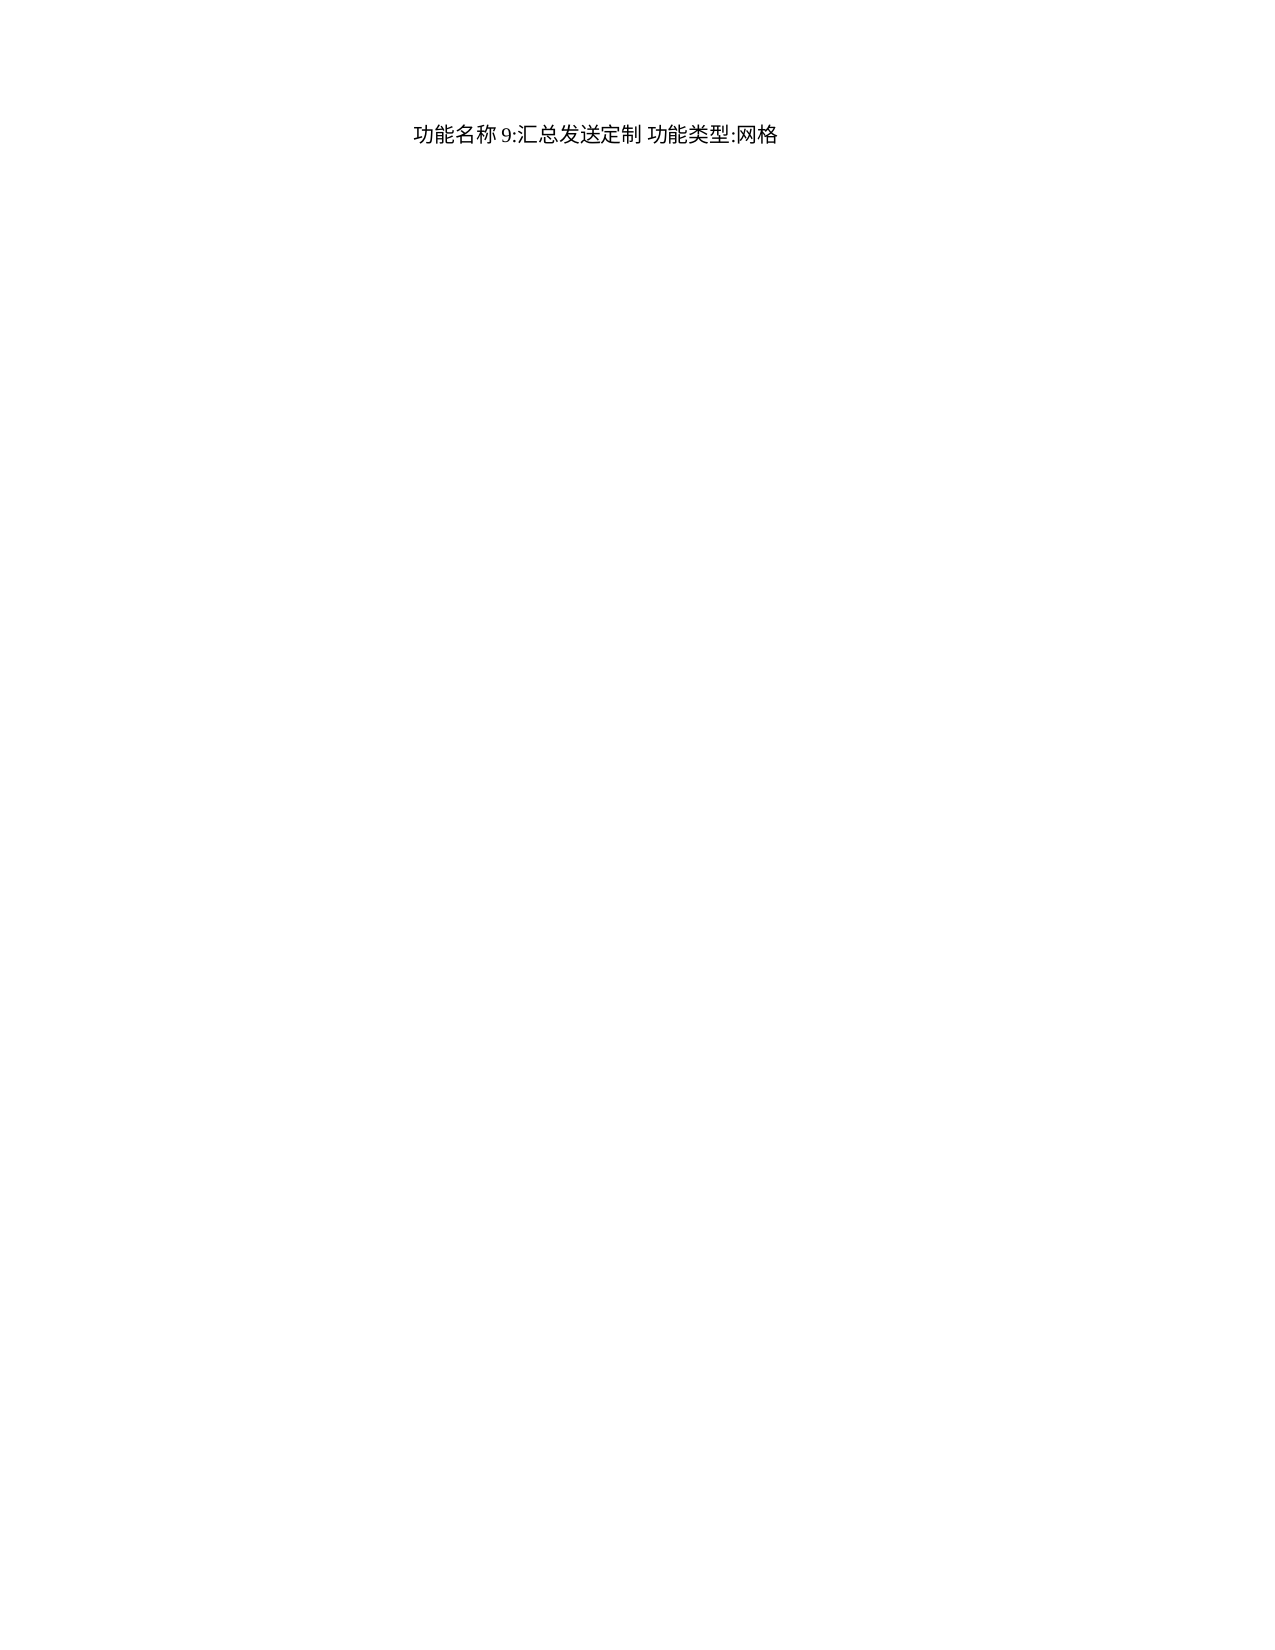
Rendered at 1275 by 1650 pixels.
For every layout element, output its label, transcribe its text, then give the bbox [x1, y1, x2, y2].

text 功能名称9:汇总发送定制 功能类型:网格 [118, 118, 1157, 148]
